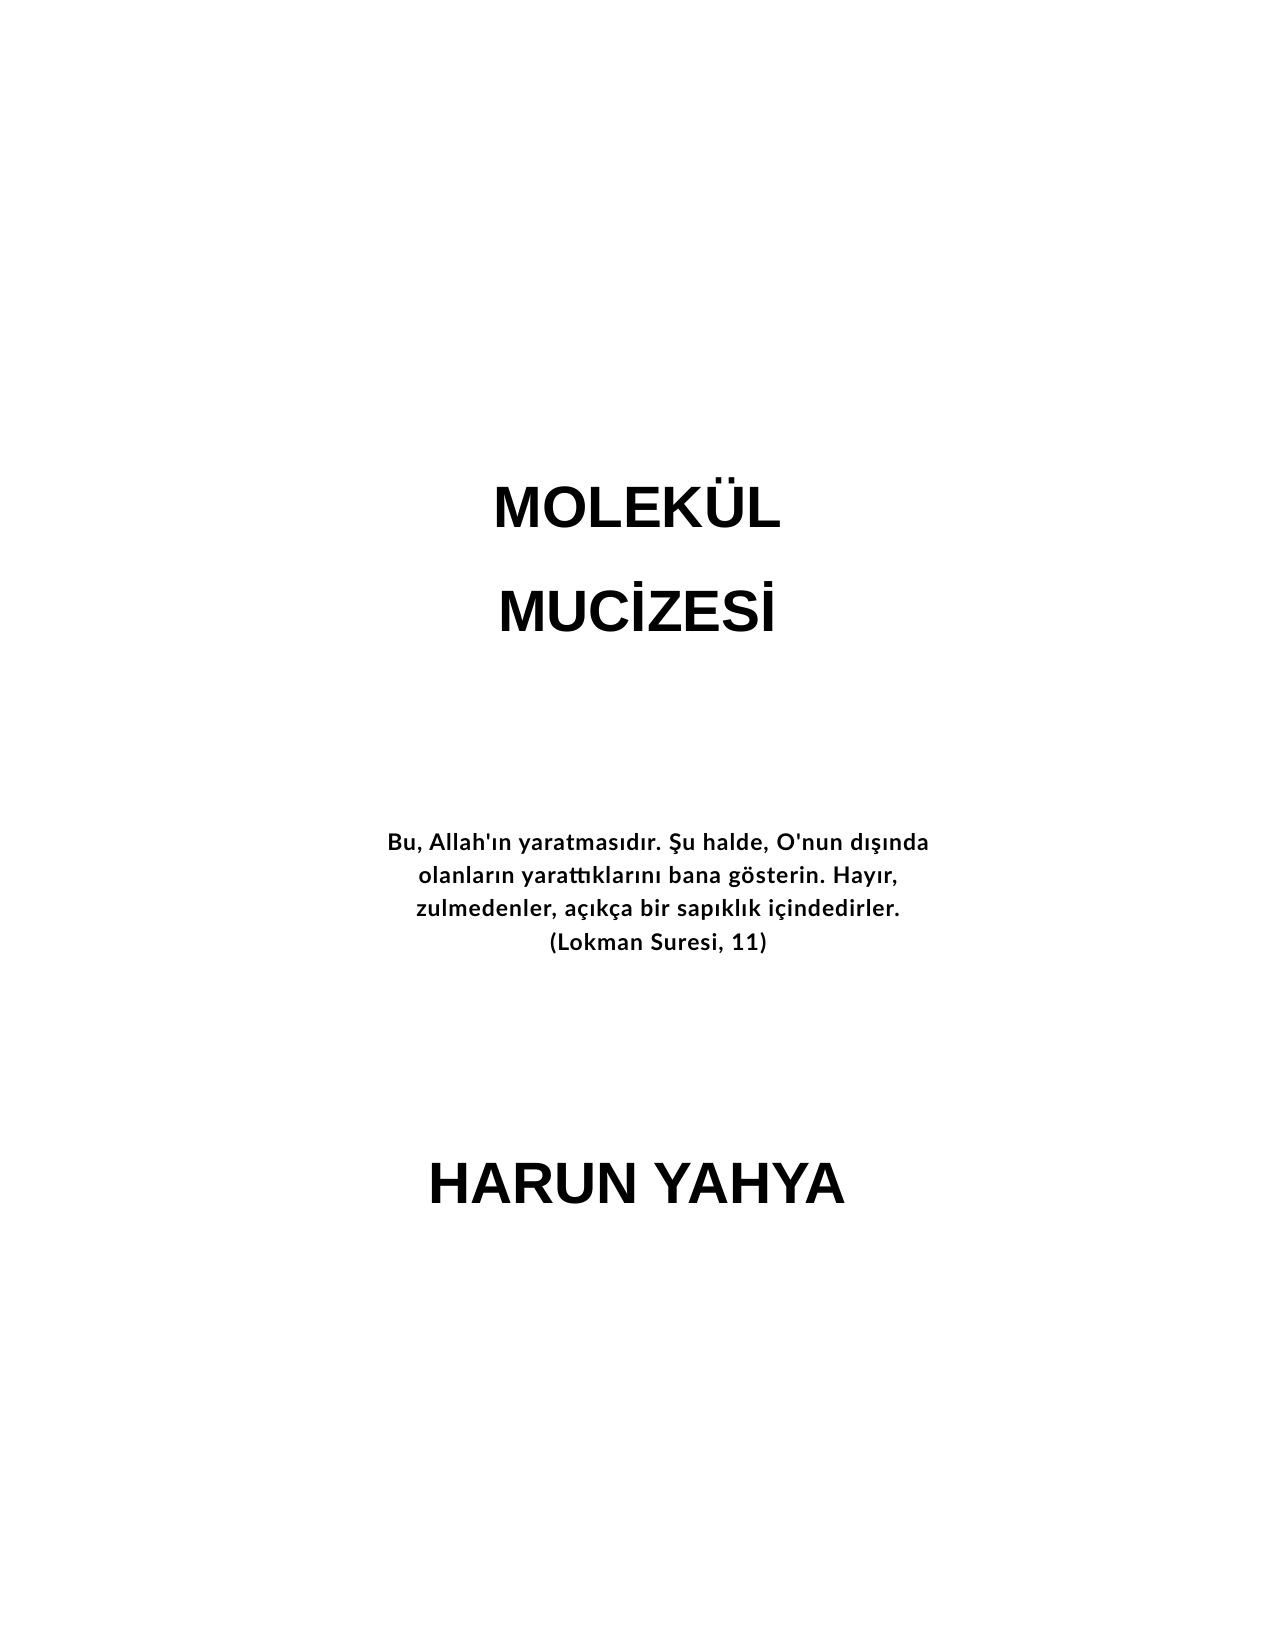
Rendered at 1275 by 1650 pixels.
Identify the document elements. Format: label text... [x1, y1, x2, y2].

text Bu, Allah'ın yaratmasıdır. Şu halde, O'nun dışında [112, 823, 1145, 857]
text olanların yarattıklarını bana gösterin. Hayır, [112, 857, 1145, 890]
title MOLEKÜL [112, 473, 1162, 540]
text zulmedenler, açıkça bir sapıklık içindedirler. [112, 890, 1145, 923]
title HARUN YAHYA [112, 1148, 1162, 1216]
text (Lokman Suresi, 11) [112, 923, 1145, 957]
title MUCİZESİ [112, 577, 1162, 644]
